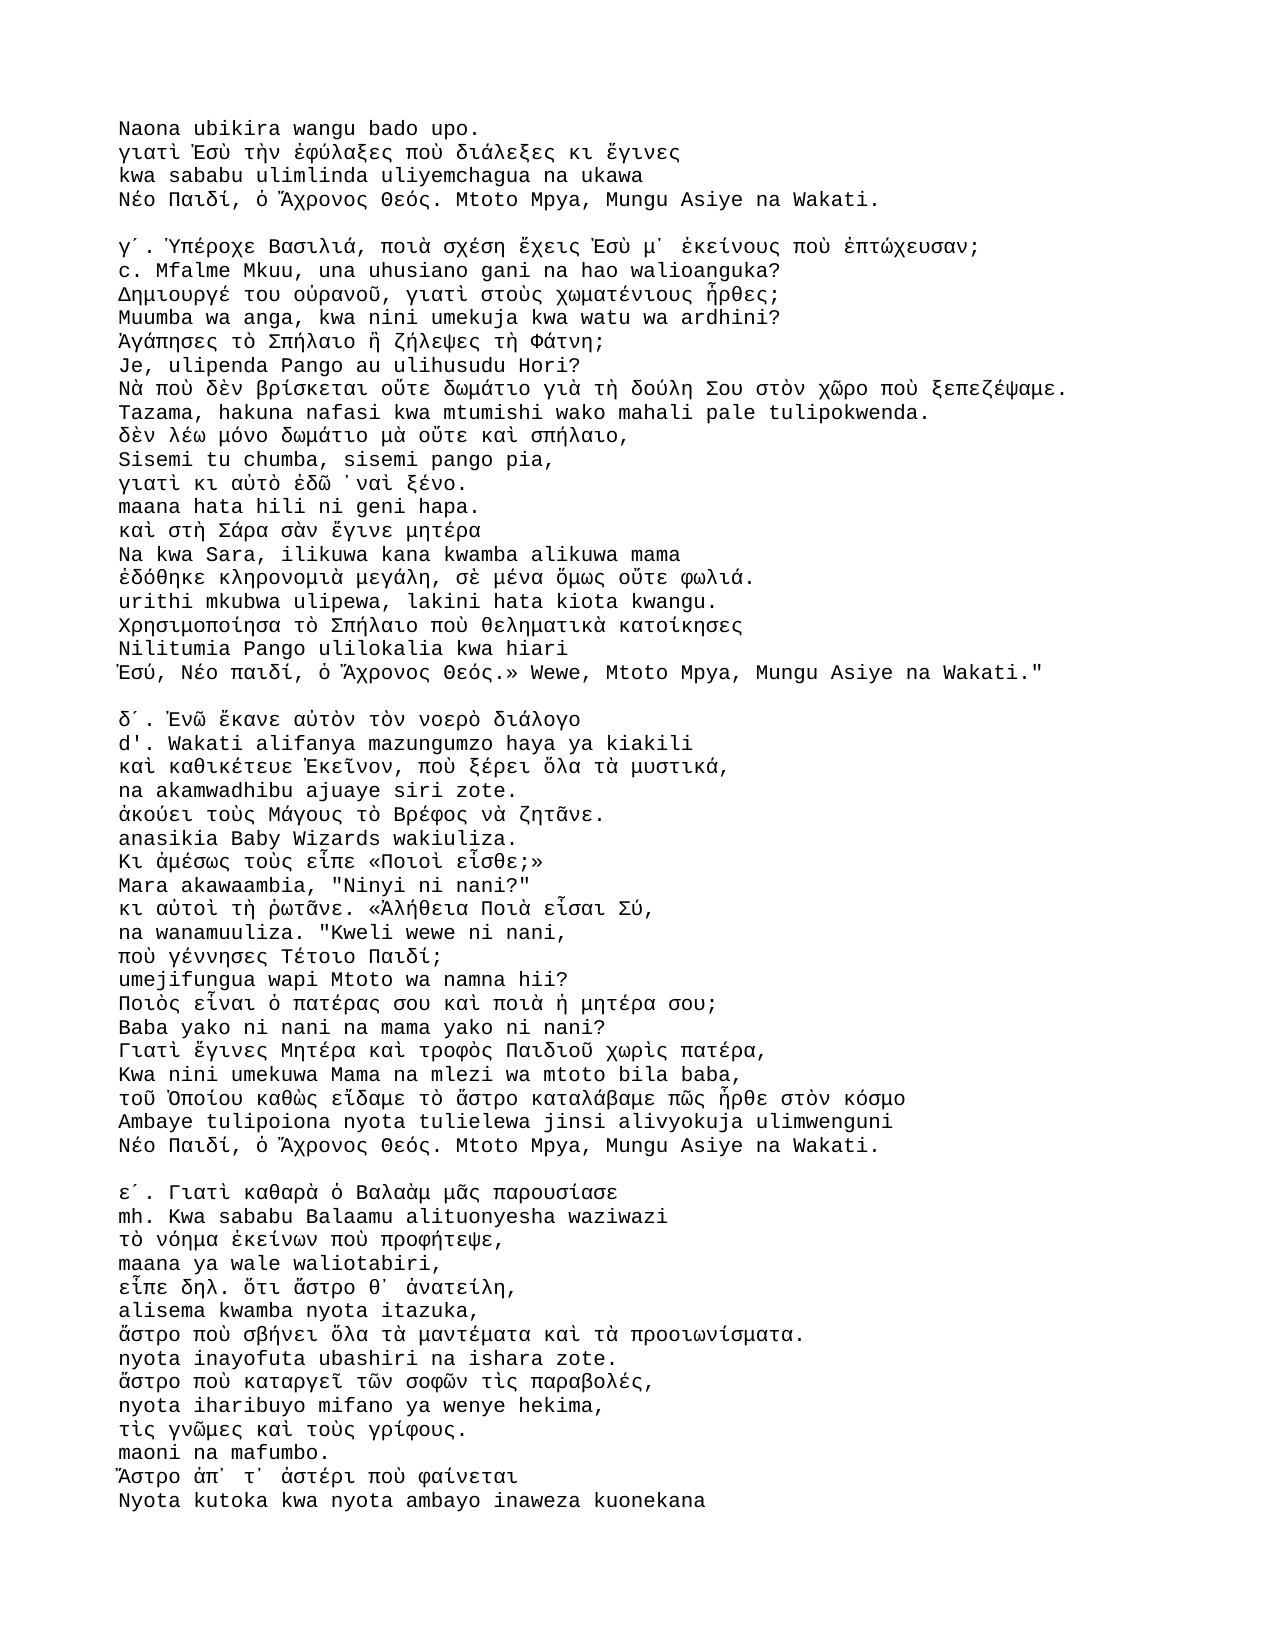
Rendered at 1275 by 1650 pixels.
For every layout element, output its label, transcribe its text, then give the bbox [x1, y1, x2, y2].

text ποὺ γέννησες Τέτοιο Παιδί; umejifungua wapi Mtoto wa namna hii? [118, 946, 1157, 993]
text Ἀγάπησες τὸ Σπήλαιο ἢ ζήλεψες τὴ Φάτνη; Je, ulipenda Pango au ulihusudu Hori? [118, 331, 1157, 378]
text Ἄστρο ἀπ᾿ τ᾿ ἀστέρι ποὺ φαίνεται Nyota kutoka kwa nyota ambayo inaweza kuonekana [118, 1466, 1157, 1513]
text Ποιὸς εἶναι ὁ πατέρας σου καὶ ποιὰ ἡ μητέρα σου; Baba yako ni nani na mama yako ni nani? [118, 993, 1157, 1040]
text καὶ καθικέτευε Ἐκεῖνον, ποὺ ξέρει ὅλα τὰ μυστικά, na akamwadhibu ajuaye siri zote. [118, 757, 1157, 804]
text Naona ubikira wangu bado upo. [118, 118, 1157, 142]
text τὸ νόημα ἐκείνων ποὺ προφήτεψε, maana ya wale waliotabiri, [118, 1229, 1157, 1277]
text ἄστρο ποὺ καταργεῖ τῶν σοφῶν τὶς παραβολές, nyota iharibuyo mifano ya wenye hekima, [118, 1371, 1157, 1419]
text δ´. Ἐνῶ ἔκανε αὐτὸν τὸν νοερὸ διάλογο d'. Wakati alifanya mazungumzo haya ya kiakili [118, 709, 1157, 757]
text κι αὐτοὶ τὴ ῥωτᾶνε. «Ἀλήθεια Ποιὰ εἶσαι Σύ, na wanamuuliza. "Kweli wewe ni nani, [118, 898, 1157, 946]
text Γιατὶ ἔγινες Μητέρα καὶ τροφὸς Παιδιοῦ χωρὶς πατέρα, Kwa nini umekuwa Mama na mlezi wa mtoto bila baba, [118, 1040, 1157, 1088]
text ἄστρο ποὺ σβήνει ὅλα τὰ μαντέματα καὶ τὰ προοιωνίσματα. nyota inayofuta ubashiri na ishara zote. [118, 1324, 1157, 1371]
text γιατὶ Ἐσὺ τὴν ἐφύλαξες ποὺ διάλεξες κι ἔγινες kwa sababu ulimlinda uliyemchagua na ukawa [118, 142, 1157, 189]
text Νέο Παιδί, ὁ Ἄχρονος Θεός. Mtoto Mpya, Mungu Asiye na Wakati. [118, 1135, 1157, 1158]
text ἐδόθηκε κληρονομιὰ μεγάλη, σὲ μένα ὅμως οὔτε φωλιά. urithi mkubwa ulipewa, lakini hata kiota kwangu. [118, 567, 1157, 615]
text εἶπε δηλ. ὅτι ἄστρο θ᾿ ἀνατείλη, alisema kwamba nyota itazuka, [118, 1277, 1157, 1324]
text Νὰ ποὺ δὲν βρίσκεται οὔτε δωμάτιο γιὰ τὴ δούλη Σου στὸν χῶρο ποὺ ξεπεζέψαμε. Tazama, hakuna nafasi kwa mtumishi wako mahali pale tulipokwenda. [118, 378, 1157, 426]
text γ´. Ὑπέροχε Βασιλιά, ποιὰ σχέση ἔχεις Ἐσὺ μ᾿ ἐκείνους ποὺ ἐπτώχευσαν; c. Mfalme Mkuu, una uhusiano gani na hao walioanguka? [118, 236, 1157, 284]
text τοῦ Ὁποίου καθὼς εἴδαμε τὸ ἄστρο καταλάβαμε πῶς ἦρθε στὸν κόσμο Ambaye tulipoiona nyota tulielewa jinsi alivyokuja ulimwenguni [118, 1088, 1157, 1135]
text γιατὶ κι αὐτὸ ἐδῶ ᾿ναὶ ξένο. maana hata hili ni geni hapa. [118, 473, 1157, 520]
text ε´. Γιατὶ καθαρὰ ὁ Βαλαὰμ μᾶς παρουσίασε mh. Kwa sababu Balaamu alituonyesha waziwazi [118, 1182, 1157, 1229]
text ἀκούει τοὺς Μάγους τὸ Βρέφος νὰ ζητᾶνε. anasikia Baby Wizards wakiuliza. [118, 804, 1157, 851]
text Ἐσύ, Νέο παιδί, ὁ Ἄχρονος Θεός.» Wewe, Mtoto Mpya, Mungu Asiye na Wakati." [118, 662, 1157, 686]
text Νέο Παιδί, ὁ Ἄχρονος Θεός. Mtoto Mpya, Mungu Asiye na Wakati. [118, 189, 1157, 213]
text δὲν λέω μόνο δωμάτιο μὰ οὔτε καὶ σπήλαιο, Sisemi tu chumba, sisemi pango pia, [118, 426, 1157, 473]
text τὶς γνῶμες καὶ τοὺς γρίφους. maoni na mafumbo. [118, 1419, 1157, 1466]
text Κι ἀμέσως τοὺς εἶπε «Ποιοὶ εἶσθε;» Mara akawaambia, "Ninyi ni nani?" [118, 851, 1157, 898]
text καὶ στὴ Σάρα σὰν ἔγινε μητέρα Na kwa Sara, ilikuwa kana kwamba alikuwa mama [118, 520, 1157, 567]
text Δημιουργέ του οὐρανοῦ, γιατὶ στοὺς χωματένιους ἦρθες; Muumba wa anga, kwa nini umekuja kwa watu wa ardhini? [118, 284, 1157, 331]
text Χρησιμοποίησα τὸ Σπήλαιο ποὺ θεληματικὰ κατοίκησες Nilitumia Pango ulilokalia kwa hiari [118, 615, 1157, 662]
